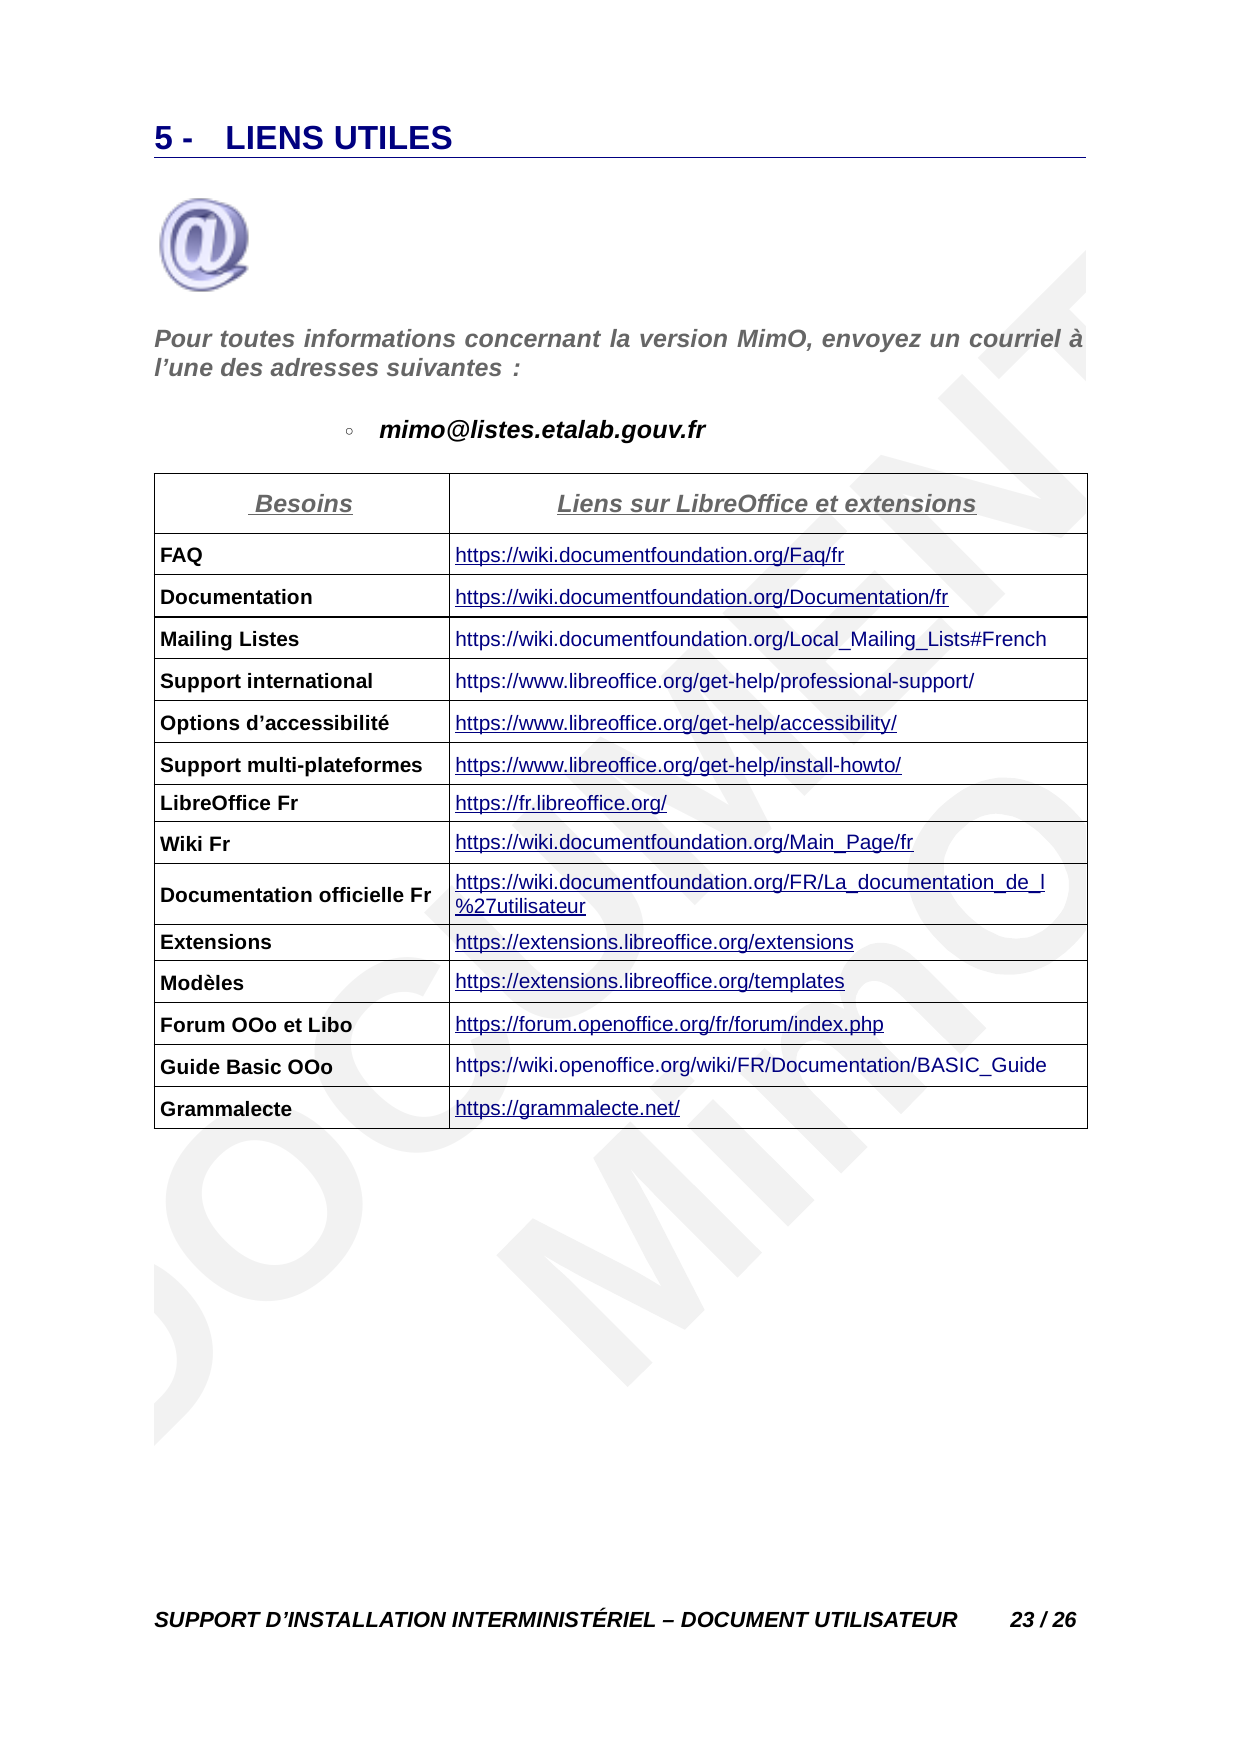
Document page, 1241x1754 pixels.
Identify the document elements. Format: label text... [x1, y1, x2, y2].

subtitle Liens utiles [154, 118, 1086, 157]
table_cell Guide Basic OOo [155, 1045, 449, 1086]
table_cell https://grammalecte.net/ [450, 1087, 1087, 1128]
picture [154, 195, 255, 296]
table_cell https://wiki.documentfoundation.org/Local_Mailing_Lists#French [450, 618, 1087, 658]
table_cell Support international [155, 659, 449, 700]
table_cell https://www.libreoffice.org/get-help/install-howto/ [450, 743, 1087, 784]
table_header Liens sur LibreOffice et extensions [450, 474, 1087, 532]
table_cell Forum OOo et Libo [155, 1003, 449, 1044]
table_cell FAQ [155, 534, 449, 574]
table_cell https://extensions.libreoffice.org/templates [450, 961, 1087, 1002]
table_cell https://extensions.libreoffice.org/extensions [450, 925, 1087, 960]
table_cell https://wiki.documentfoundation.org/Faq/fr [450, 534, 1087, 574]
table_cell Modèles [155, 961, 449, 1002]
table_cell Support multi-plateformes [155, 743, 449, 784]
table_cell https://wiki.documentfoundation.org/FR/La_documentation_de_l%27utilisateur [450, 864, 1087, 923]
table_cell Mailing Listes [155, 618, 449, 658]
table_cell Documentation [155, 575, 449, 616]
table_header Besoins [155, 474, 449, 532]
table_cell https://www.libreoffice.org/get-help/professional-support/ [450, 659, 1087, 700]
table_cell LibreOffice Fr [155, 785, 449, 821]
table_cell Options d’accessibilité [155, 701, 449, 742]
table_cell Extensions [155, 925, 449, 960]
list mimo@listes.etalab.gouv.fr [342, 415, 1086, 444]
table_cell https://fr.libreoffice.org/ [450, 785, 1087, 821]
table_cell Grammalecte [155, 1087, 449, 1128]
table_cell https://wiki.documentfoundation.org/Documentation/fr [450, 575, 1087, 616]
table_cell https://wiki.openoffice.org/wiki/FR/Documentation/BASIC_Guide [450, 1045, 1087, 1086]
subtitle Pour toutes informations concernant la version MimO, envoyez un courriel à l’une des adresses suivantes : [154, 324, 1086, 382]
table_cell https://forum.openoffice.org/fr/forum/index.php [450, 1003, 1087, 1044]
table_cell Wiki Fr [155, 822, 449, 863]
table_cell Documentation officielle Fr [155, 864, 449, 923]
table_cell https://wiki.documentfoundation.org/Main_Page/fr [450, 822, 1087, 863]
table_cell https://www.libreoffice.org/get-help/accessibility/ [450, 701, 1087, 742]
